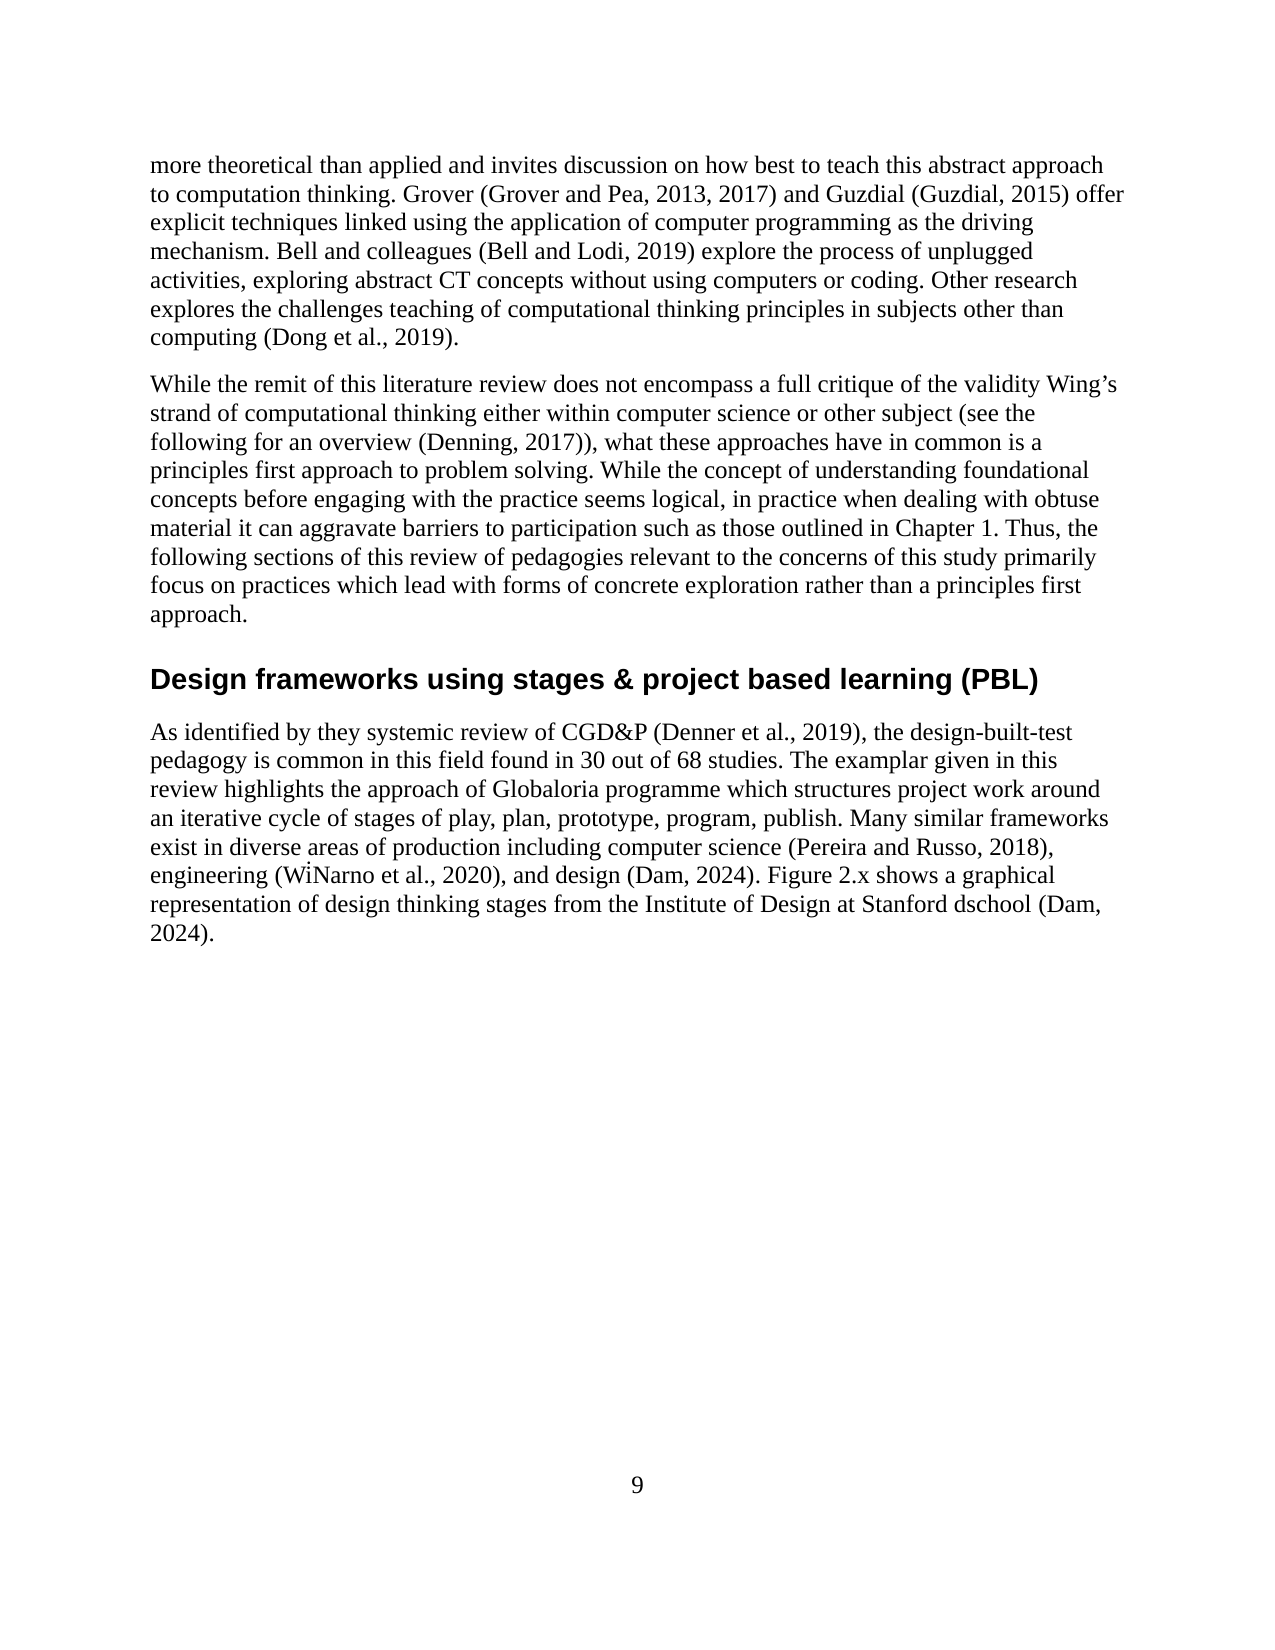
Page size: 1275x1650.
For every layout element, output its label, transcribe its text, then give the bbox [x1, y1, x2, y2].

subtitle Design frameworks using stages & project based learning (PBL) [150, 662, 1125, 695]
text more theoretical than applied and invites discussion on how best to teach this abstract approach to computation thinking. Grover (Grover and Pea, 2013, 2017) and Guzdial (Guzdial, 2015) offer explicit techniques linked using the application of computer programming as the driving mechanism. Bell and colleagues (Bell and Lodi, 2019) explore the process of unplugged activities, exploring abstract CT concepts without using computers or coding. Other research explores the challenges teaching of computational thinking principles in subjects other than computing (Dong et al., 2019). [150, 150, 1125, 351]
text While the remit of this literature review does not encompass a full critique of the validity Wing’s strand of computational thinking either within computer science or other subject (see the following for an overview (Denning, 2017)), what these approaches have in common is a principles first approach to problem solving. While the concept of understanding foundational concepts before engaging with the practice seems logical, in practice when dealing with obtuse material it can aggravate barriers to participation such as those outlined in Chapter 1. Thus, the following sections of this review of pedagogies relevant to the concerns of this study primarily focus on practices which lead with forms of concrete exploration rather than a principles first approach. [150, 369, 1125, 628]
text As identified by they systemic review of CGD&P (Denner et al., 2019), the design-built-test pedagogy is common in this field found in 30 out of 68 studies. The examplar given in this review highlights the approach of Globaloria programme which structures project work around an iterative cycle of stages of play, plan, prototype, program, publish. Many similar frameworks exist in diverse areas of production including computer science (Pereira and Russo, 2018), engineering (Wi̇Narno et al., 2020), and design (Dam, 2024). Figure 2.x shows a graphical representation of design thinking stages from the Institute of Design at Stanford dschool (Dam, 2024). [150, 717, 1125, 947]
